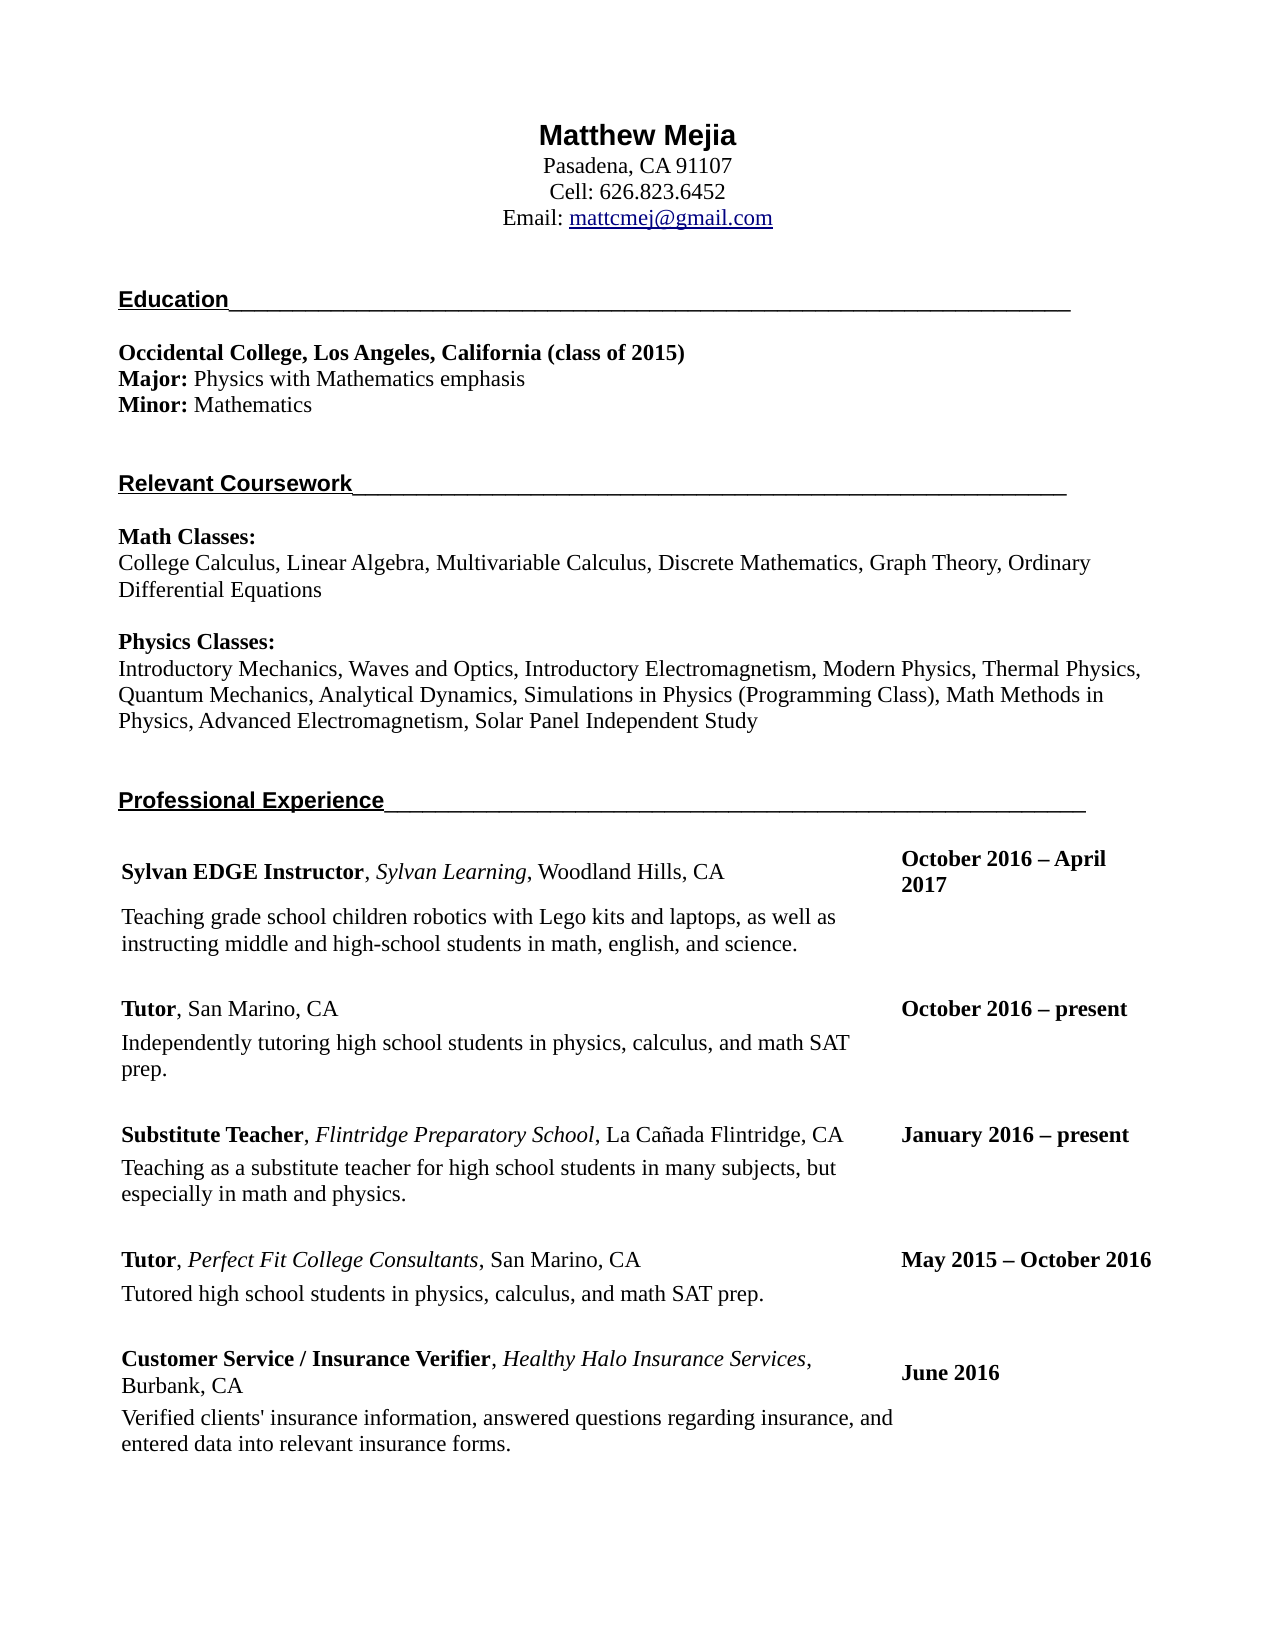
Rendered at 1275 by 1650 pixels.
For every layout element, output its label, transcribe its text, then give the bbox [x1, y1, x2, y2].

table_cell Independently tutoring high school students in physics, calculus, and math SAT prep. [118, 1026, 898, 1084]
table_cell Teaching grade school children robotics with Lego kits and laptops, as well as instructing middle and high-school students in math, english, and science. [118, 900, 898, 959]
text Relevant Coursework________________________________________________________ [118, 470, 1157, 497]
text Minor: Mathematics [118, 391, 1157, 418]
text Education__________________________________________________________________ [118, 286, 1157, 312]
table_cell Tutor, Perfect Fit College Consultants, San Marino, CA [118, 1242, 898, 1276]
table_cell [898, 900, 1157, 959]
table_cell [118, 959, 898, 992]
table_cell Verified clients' insurance information, answered questions regarding insurance, and entered data into relevant insurance forms. [118, 1401, 898, 1460]
table_cell [898, 1151, 1157, 1210]
table_cell Customer Service / Insurance Verifier, Healthy Halo Insurance Services, Burbank, CA [118, 1343, 898, 1401]
text Professional Experience_______________________________________________________ [118, 787, 1157, 813]
text Cell: 626.823.6452 [118, 178, 1157, 204]
table_cell Tutored high school students in physics, calculus, and math SAT prep. [118, 1276, 898, 1310]
text College Calculus, Linear Algebra, Multivariable Calculus, Discrete Mathematics, Graph Theory, Ordinary Differential Equations [118, 549, 1157, 602]
table_cell [898, 1401, 1157, 1460]
text Math Classes: [118, 523, 1157, 549]
table_cell [898, 959, 1157, 992]
table_cell Teaching as a substitute teacher for high school students in many subjects, but especially in math and physics. [118, 1151, 898, 1210]
table_cell [898, 1276, 1157, 1310]
table_cell Tutor, San Marino, CA [118, 992, 898, 1026]
table_cell [898, 1026, 1157, 1084]
table_cell [898, 1210, 1157, 1242]
table_cell May 2015 – October 2016 [898, 1242, 1157, 1276]
text Email: mattcmej@gmail.com [118, 204, 1157, 231]
table_cell [898, 1085, 1157, 1117]
table_cell [118, 1210, 898, 1242]
table_cell January 2016 – present [898, 1117, 1157, 1151]
table_cell [118, 1310, 898, 1342]
table_cell [898, 1310, 1157, 1342]
text Occidental College, Los Angeles, California (class of 2015) [118, 338, 1157, 365]
table_cell Substitute Teacher, Flintridge Preparatory School, La Cañada Flintridge, CA [118, 1117, 898, 1151]
text Matthew Mejia [118, 118, 1157, 152]
table_header Sylvan EDGE Instructor, Sylvan Learning, Woodland Hills, CA [118, 842, 898, 900]
table_cell June 2016 [898, 1343, 1157, 1401]
table_cell October 2016 – present [898, 992, 1157, 1026]
text Major: Physics with Mathematics emphasis [118, 365, 1157, 391]
text Introductory Mechanics, Waves and Optics, Introductory Electromagnetism, Modern Physics, Thermal Physics, Quantum Mechanics, Analytical Dynamics, Simulations in Physics (Programming Class), Math Methods in Physics, Advanced Electromagnetism, Solar Panel Independent Study [118, 655, 1157, 734]
text Pasadena, CA 91107 [118, 152, 1157, 178]
table_cell [118, 1085, 898, 1117]
table_header October 2016 – April 2017 [898, 842, 1157, 900]
text Physics Classes: [118, 628, 1157, 655]
